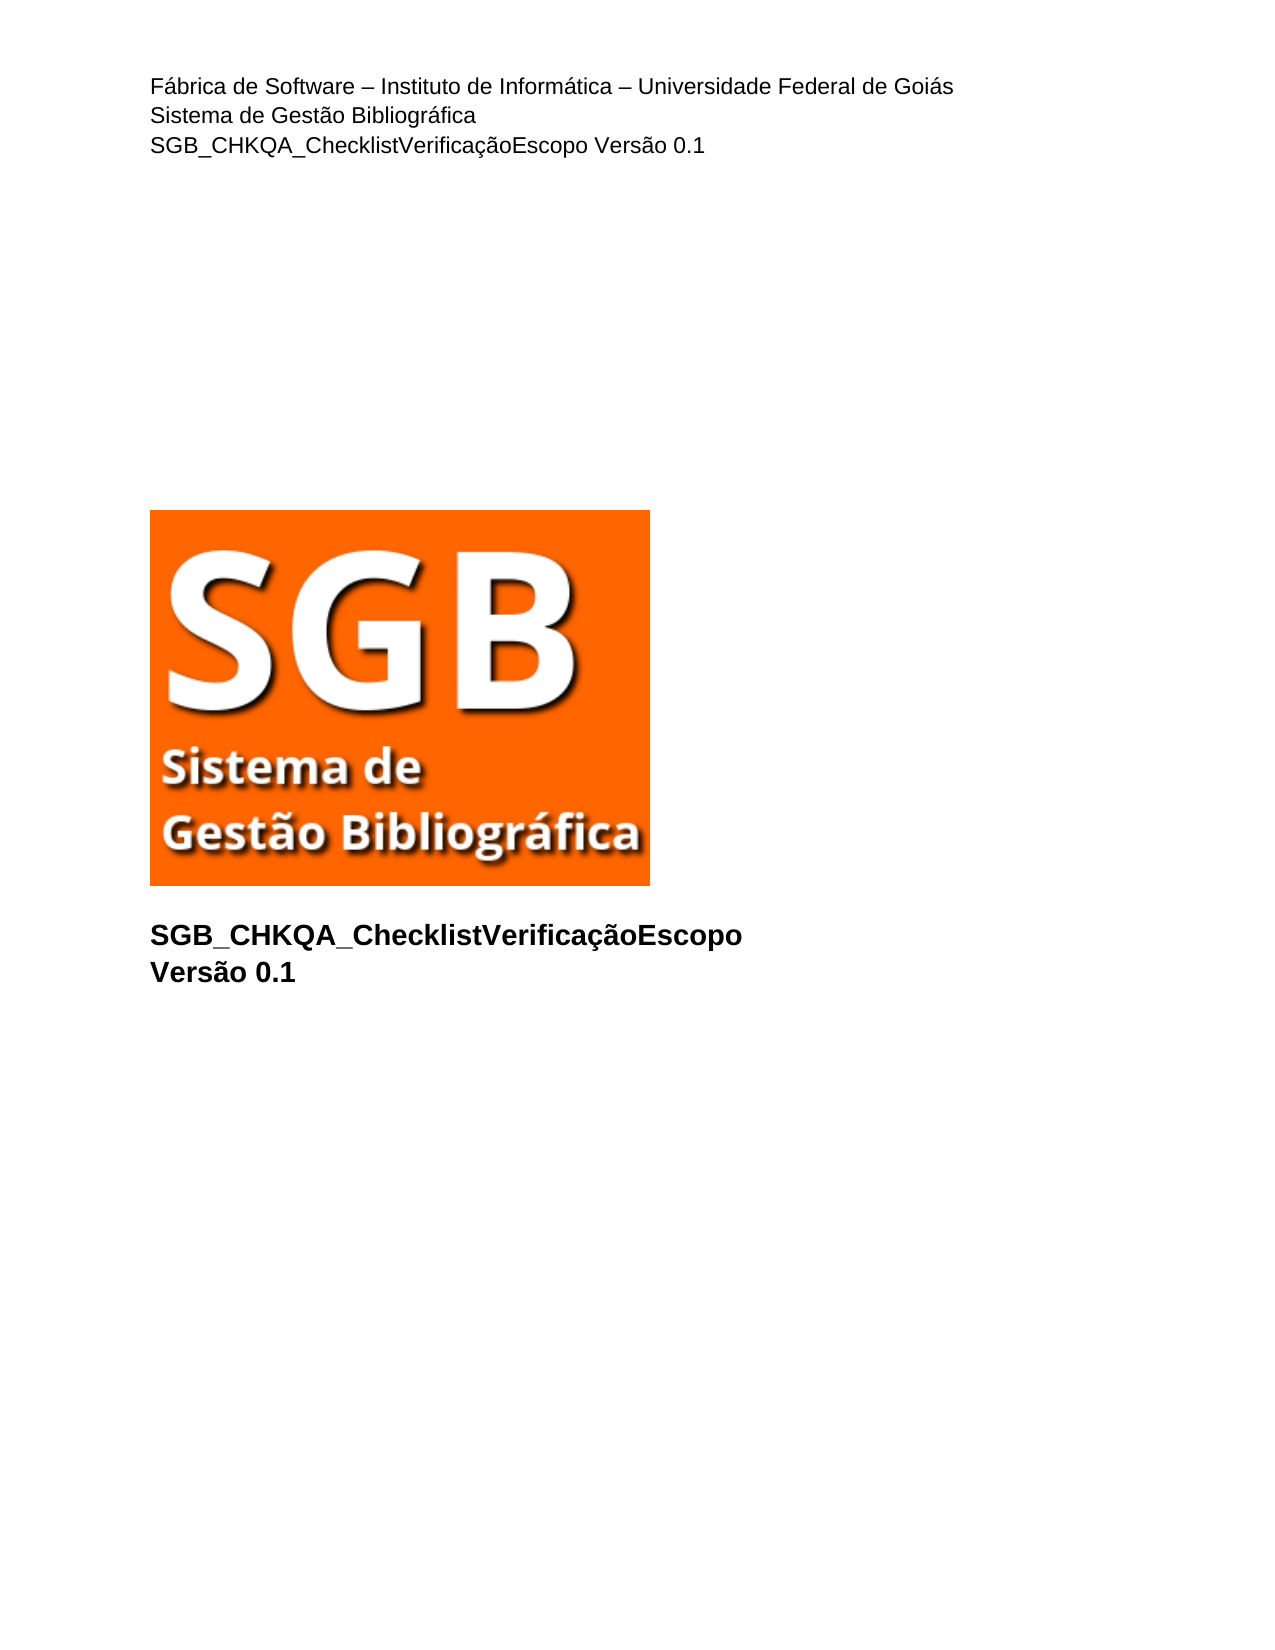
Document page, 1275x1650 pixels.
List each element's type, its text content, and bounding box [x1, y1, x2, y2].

text SGB_CHKQA_ChecklistVerificaçãoEscopo [150, 919, 1125, 951]
picture [150, 510, 650, 886]
text Versão 0.1 [150, 956, 1125, 989]
